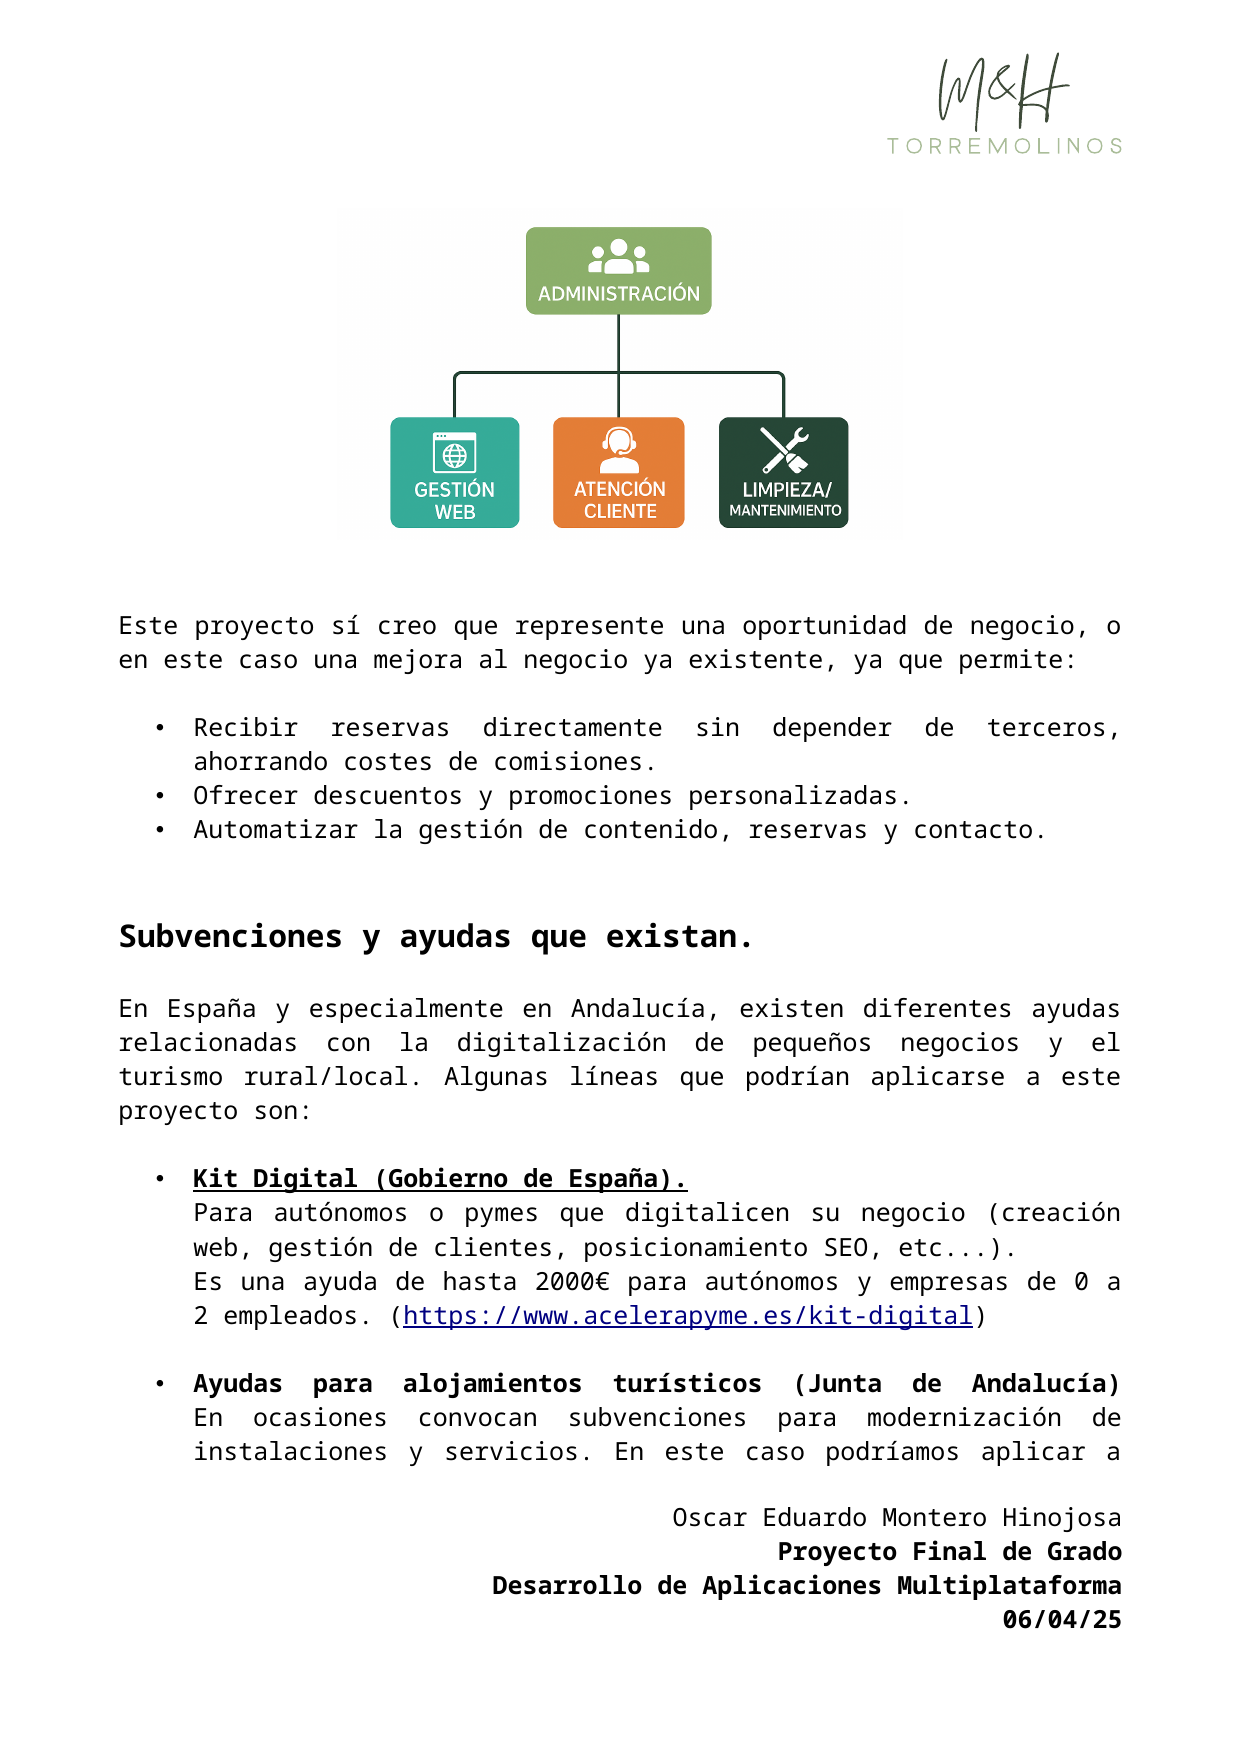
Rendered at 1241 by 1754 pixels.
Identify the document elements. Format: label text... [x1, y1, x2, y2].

list Es una ayuda de hasta 2000€ para autónomos y empresas de 0 a 2 empleados. (https://www.acelerapyme.es/kit-digital) [156, 1263, 1122, 1331]
picture [336, 208, 904, 540]
list Para autónomos o pymes que digitalicen su negocio (creación web, gestión de clientes, posicionamiento SEO, etc...). [156, 1195, 1122, 1263]
text En España y especialmente en Andalucía, existen diferentes ayudas relacionadas con la digitalización de pequeños negocios y el turismo rural/local. Algunas líneas que podrían aplicarse a este proyecto son: [118, 991, 1122, 1127]
text Este proyecto sí creo que represente una oportunidad de negocio, o en este caso una mejora al negocio ya existente, ya que permite: [118, 607, 1122, 676]
text Subvenciones y ayudas que existan. [118, 914, 1122, 957]
list Ofrecer descuentos y promociones personalizadas. [156, 778, 1122, 812]
list Recibir reservas directamente sin depender de terceros, ahorrando costes de comisiones. [156, 710, 1122, 778]
list Kit Digital (Gobierno de España). [156, 1161, 1122, 1195]
list Automatizar la gestión de contenido, reservas y contacto. [156, 812, 1122, 846]
list Ayudas para alojamientos turísticos (Junta de Andalucía) En ocasiones convocan subvenciones para modernización de instalaciones y servicios. En este caso podríamos aplicar a [156, 1365, 1122, 1468]
